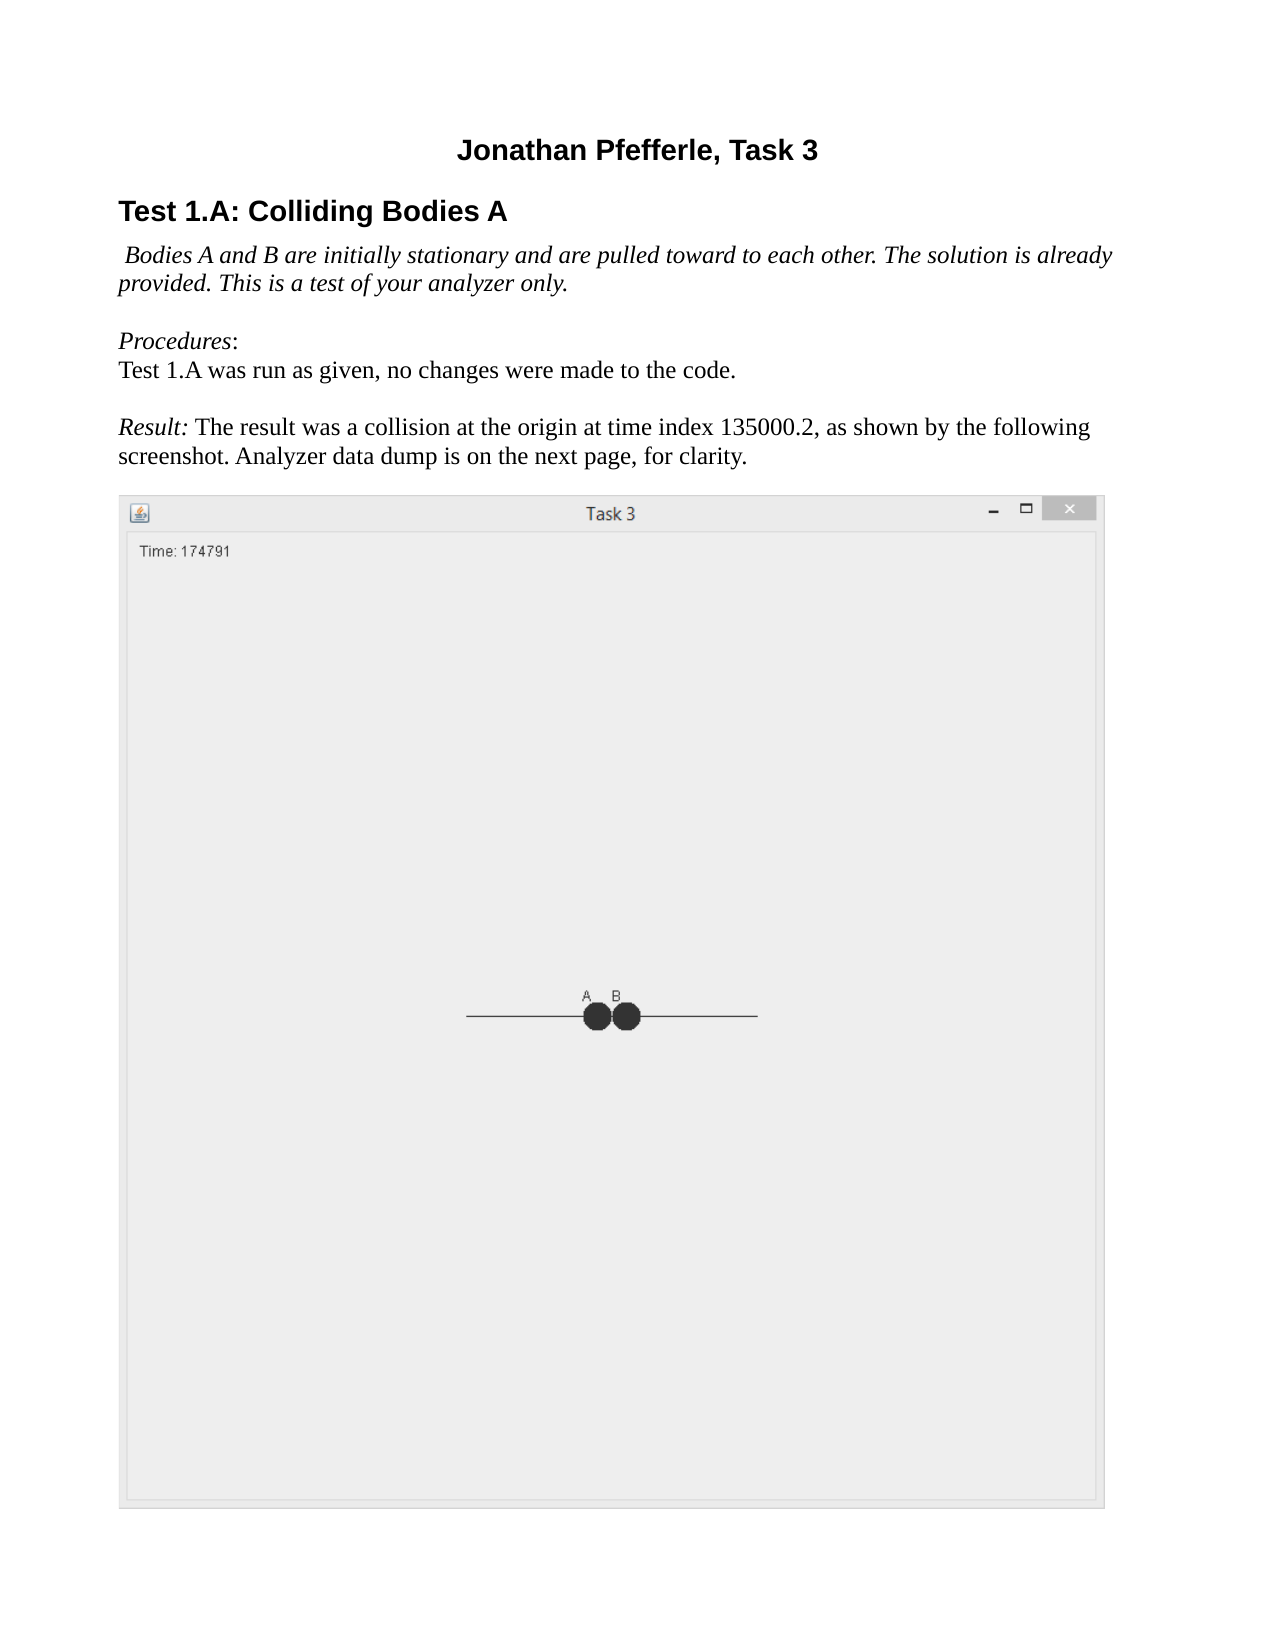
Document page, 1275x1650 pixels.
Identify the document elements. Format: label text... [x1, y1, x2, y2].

text Bodies A and B are initially stationary and are pulled toward to each other. The solution is already provided. This is a test of your analyzer only. [118, 240, 1157, 297]
text Test 1.A was run as given, no changes were made to the code. [118, 355, 1157, 383]
subtitle Test 1.A: Colliding Bodies A [118, 193, 1157, 227]
subtitle Jonathan Pfefferle, Task 3 [118, 133, 1157, 166]
text Procedures: [118, 326, 1157, 355]
text Result: The result was a collision at the origin at time index 135000.2, as shown by the following screenshot. Analyzer data dump is on the next page, for clarity. [118, 412, 1157, 470]
picture [118, 495, 1105, 1509]
